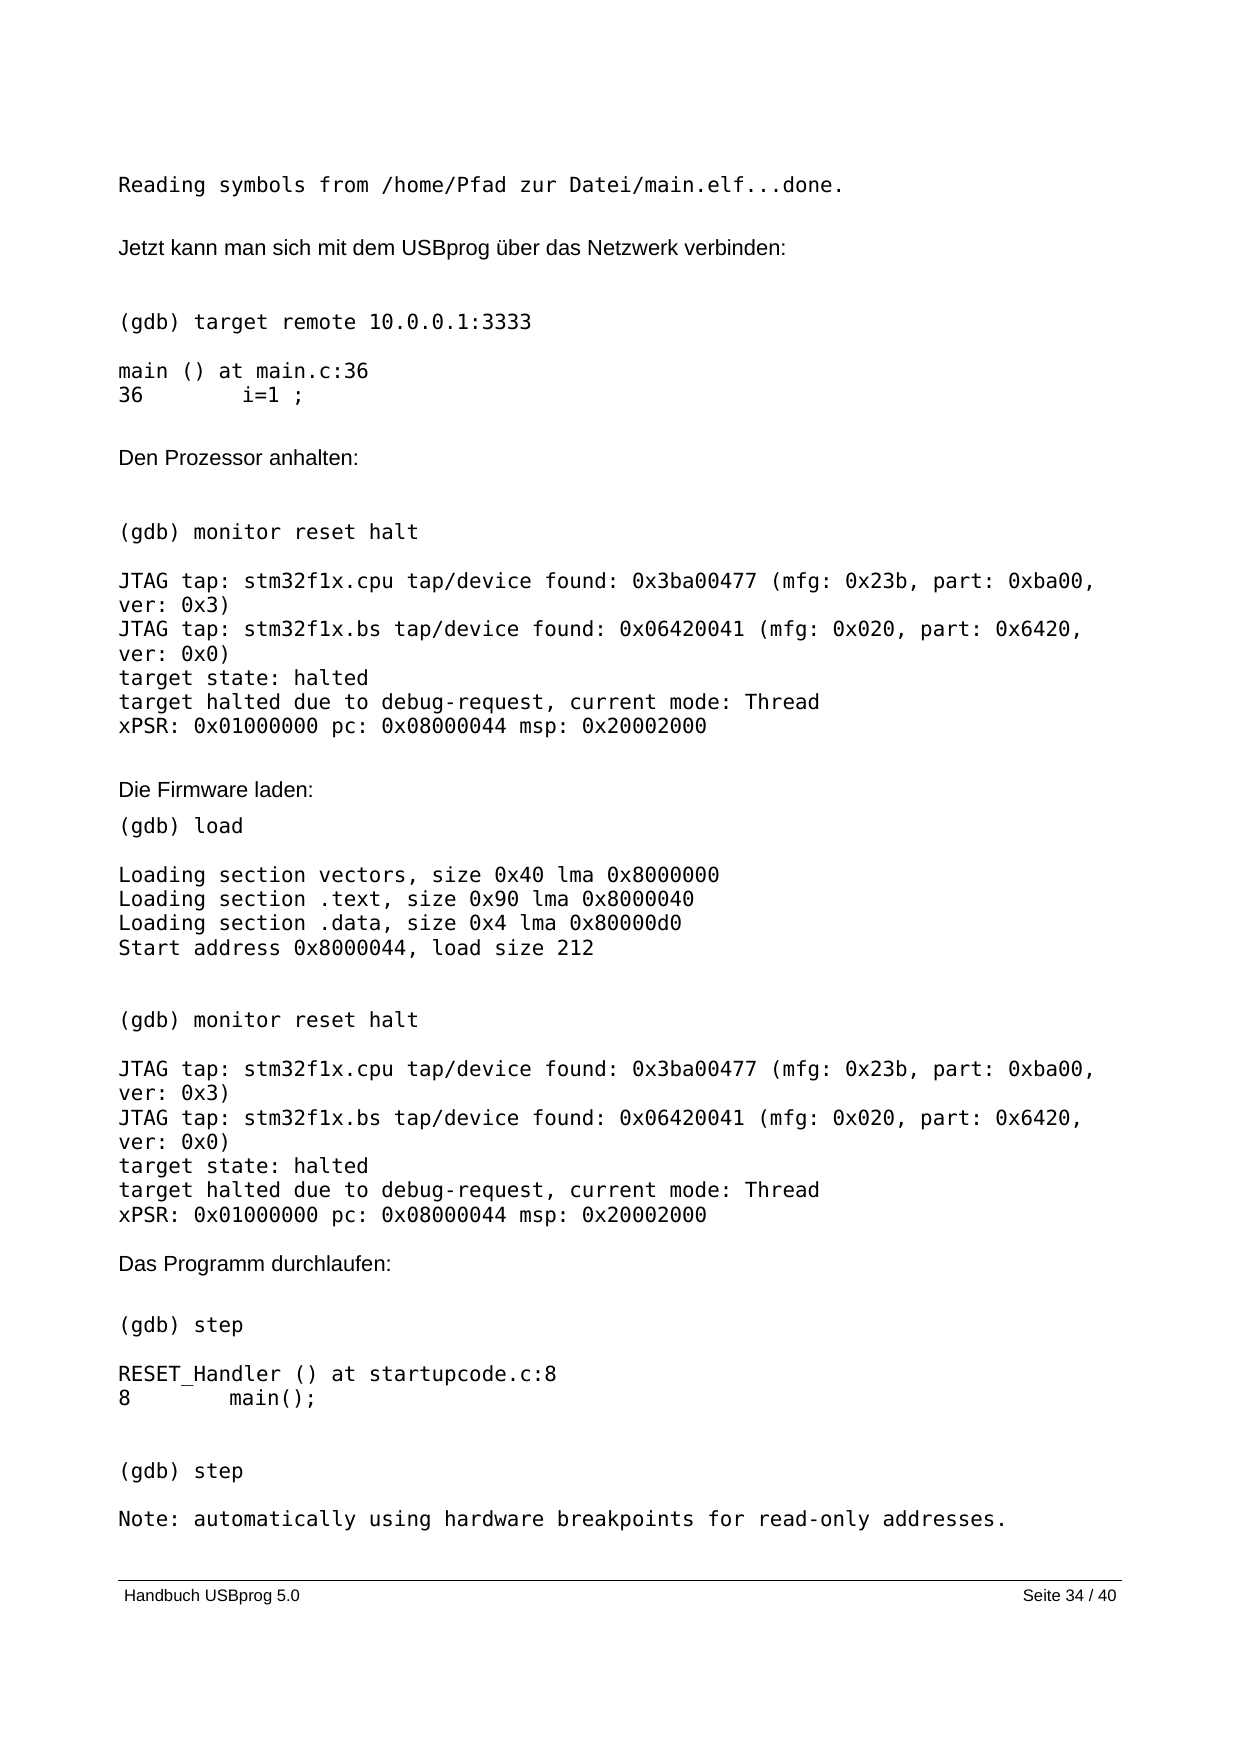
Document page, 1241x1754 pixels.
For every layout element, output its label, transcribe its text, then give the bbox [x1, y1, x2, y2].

text target halted due to debug-request, current mode: Thread [118, 1178, 1122, 1203]
text Reading symbols from /home/Pfad zur Datei/main.elf...done. [118, 173, 1122, 197]
text main () at main.c:36 [118, 359, 1122, 383]
text Loading section vectors, size 0x40 lma 0x8000000 [118, 863, 1122, 887]
text JTAG tap: stm32f1x.bs tap/device found: 0x06420041 (mfg: 0x020, part: 0x6420, ver: 0x0) [118, 1106, 1122, 1154]
text (gdb) target remote 10.0.0.1:3333 [118, 310, 1122, 334]
text JTAG tap: stm32f1x.cpu tap/device found: 0x3ba00477 (mfg: 0x23b, part: 0xba00, ver: 0x3) [118, 569, 1122, 617]
text 36 i=1 ; [118, 383, 1122, 407]
text Loading section .data, size 0x4 lma 0x80000d0 [118, 911, 1122, 936]
text target halted due to debug-request, current mode: Thread [118, 690, 1122, 714]
text (gdb) monitor reset halt [118, 1008, 1122, 1033]
text target state: halted [118, 666, 1122, 690]
text xPSR: 0x01000000 pc: 0x08000044 msp: 0x20002000 [118, 1203, 1122, 1227]
text 8 main(); [118, 1386, 1122, 1410]
text Den Prozessor anhalten: [118, 445, 1122, 470]
text (gdb) load [118, 814, 1122, 838]
text JTAG tap: stm32f1x.cpu tap/device found: 0x3ba00477 (mfg: 0x23b, part: 0xba00, ver: 0x3) [118, 1057, 1122, 1106]
text Das Programm durchlaufen: [118, 1251, 1122, 1276]
text Loading section .text, size 0x90 lma 0x8000040 [118, 887, 1122, 911]
text RESET_Handler () at startupcode.c:8 [118, 1362, 1122, 1386]
text (gdb) step [118, 1459, 1122, 1483]
text (gdb) step [118, 1313, 1122, 1337]
text Jetzt kann man sich mit dem USBprog über das Netzwerk verbinden: [118, 235, 1122, 260]
text Die Firmware laden: [118, 777, 1122, 802]
text target state: halted [118, 1154, 1122, 1178]
text (gdb) monitor reset halt [118, 520, 1122, 545]
text xPSR: 0x01000000 pc: 0x08000044 msp: 0x20002000 [118, 714, 1122, 739]
text JTAG tap: stm32f1x.bs tap/device found: 0x06420041 (mfg: 0x020, part: 0x6420, ver: 0x0) [118, 617, 1122, 666]
text Note: automatically using hardware breakpoints for read-only addresses. [118, 1507, 1122, 1532]
text Start address 0x8000044, load size 212 [118, 936, 1122, 960]
